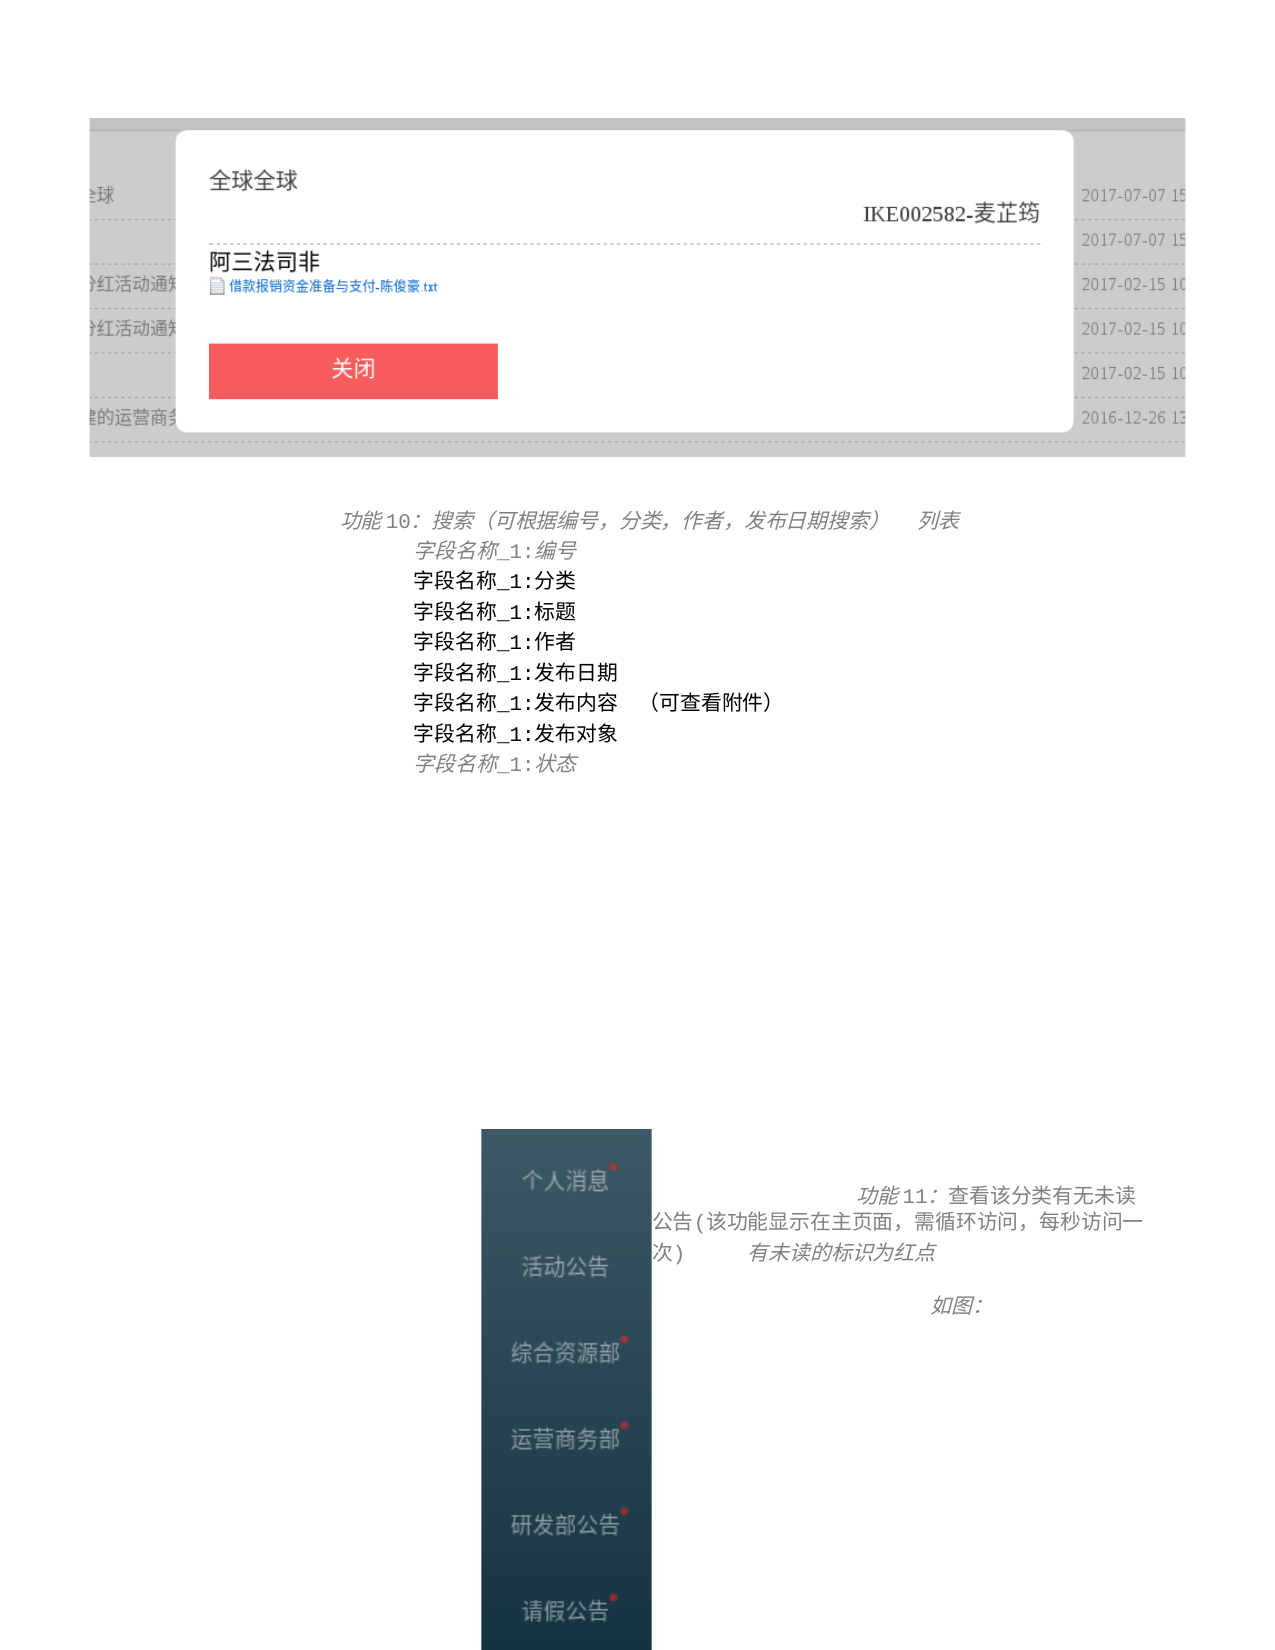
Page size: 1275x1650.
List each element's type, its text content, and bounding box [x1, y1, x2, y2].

text 字段名称_1:发布对象 [118, 717, 1157, 747]
text 字段名称_1:发布日期 [118, 656, 1157, 686]
text [118, 1290, 481, 1320]
text 字段名称_1:标题 [118, 595, 1157, 626]
text [118, 1180, 481, 1266]
text 功能11：查看该分类有无未读公告(该功能显示在主页面，需循环访问，每秒访问一次) 有未读的标识为红点 [652, 1180, 1157, 1266]
text 字段名称_1:状态 [118, 747, 1157, 778]
text 如图： [652, 1290, 1157, 1320]
text 字段名称_1:发布内容 （可查看附件） [118, 686, 1157, 717]
text 字段名称_1:分类 [118, 565, 1157, 595]
picture [89, 118, 1186, 457]
picture [481, 1129, 652, 1650]
text 字段名称_1:作者 [118, 626, 1157, 656]
text 功能10：搜索（可根据编号，分类，作者，发布日期搜索） 列表 [118, 504, 1157, 534]
text 字段名称_1:编号 [118, 534, 1157, 565]
